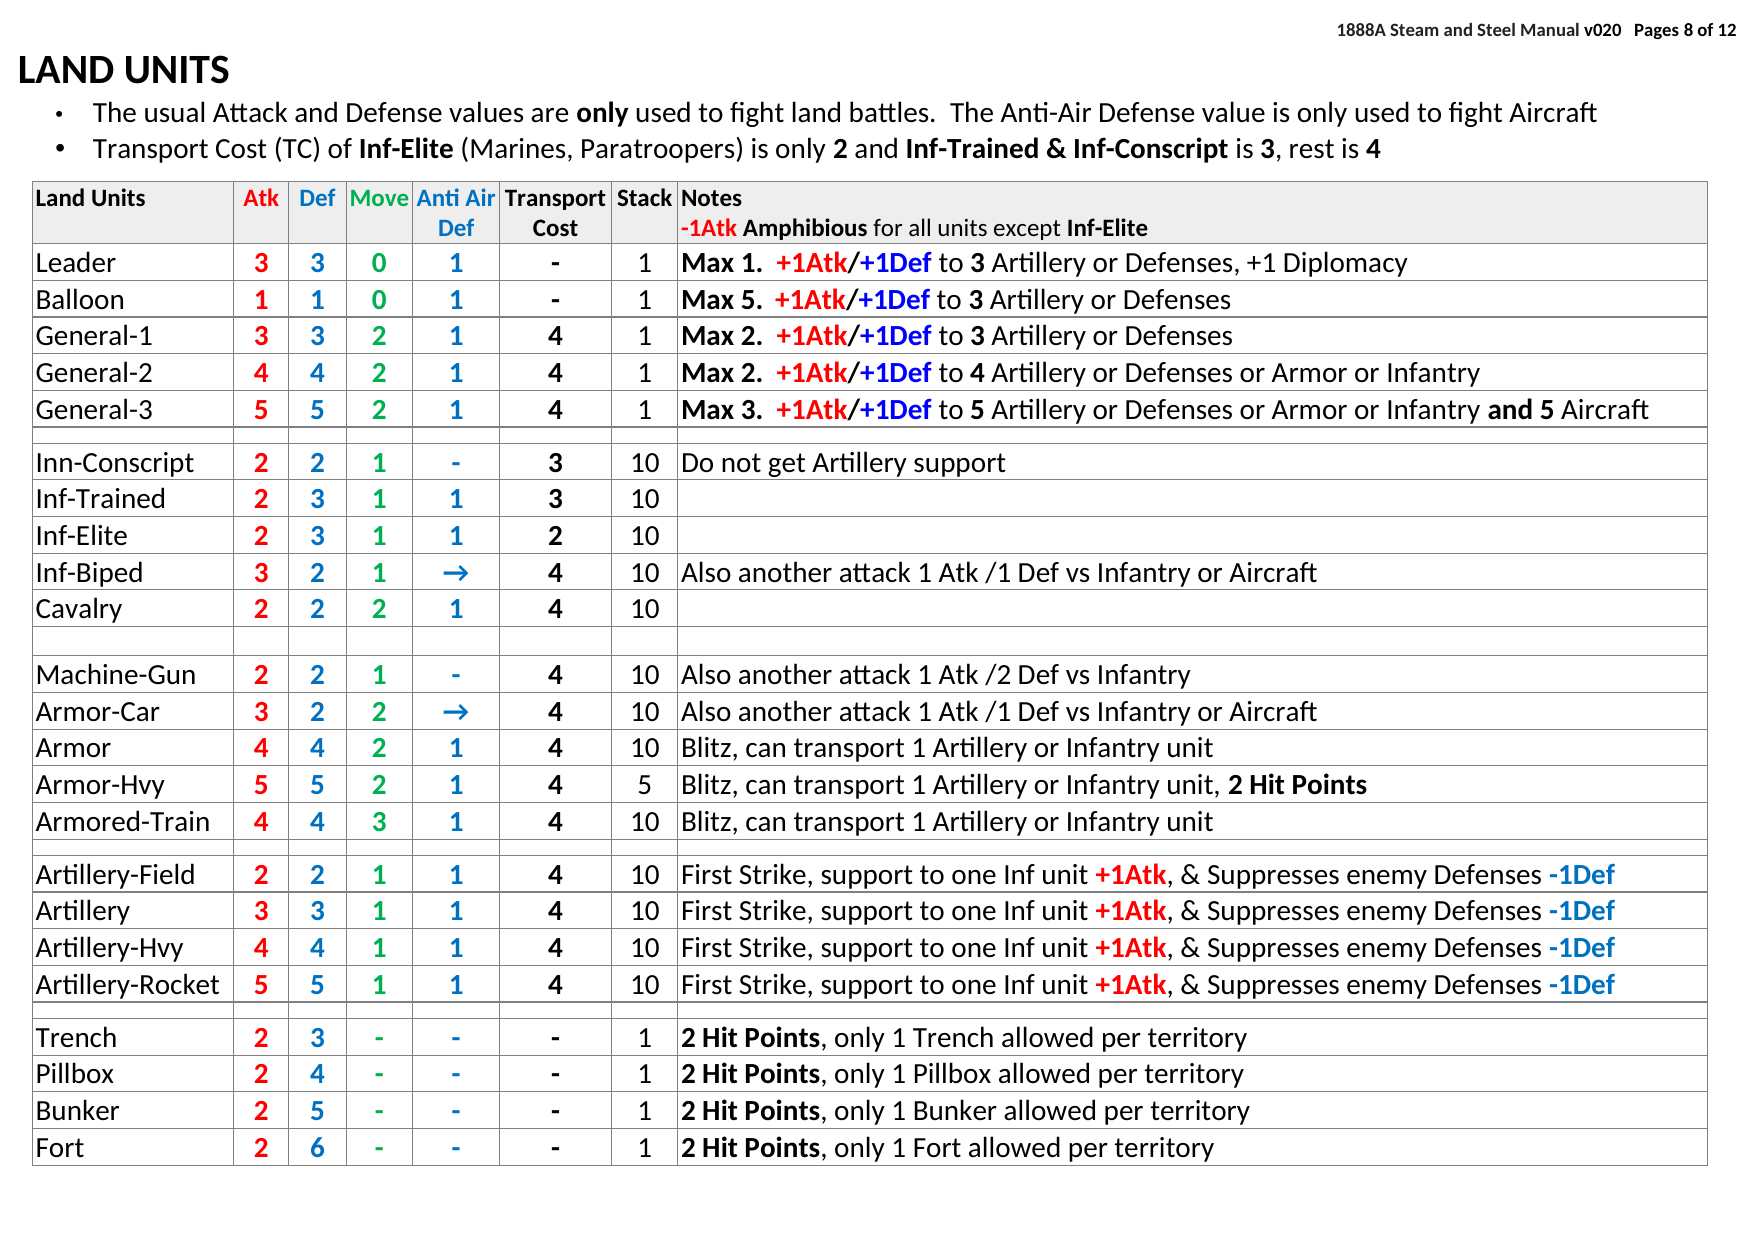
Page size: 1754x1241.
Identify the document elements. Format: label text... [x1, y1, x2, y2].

table_cell 2 Hit Points, only 1 Fort allowed per territory [678, 1129, 1707, 1164]
table_cell 1 [413, 590, 499, 626]
table_cell [612, 840, 677, 855]
table_header Atk [234, 182, 288, 243]
table_cell 4 [500, 318, 611, 353]
table_cell 4 [500, 856, 611, 891]
table_cell 3 [234, 244, 288, 280]
table_cell 4 [500, 730, 611, 765]
table_cell 3 [234, 893, 288, 928]
table_cell [347, 1003, 412, 1018]
table_cell Inf-Biped [33, 554, 233, 589]
table_cell [289, 428, 346, 443]
table_cell 2 [347, 766, 412, 802]
table_cell → [413, 693, 499, 728]
table_cell 2 Hit Points, only 1 Trench allowed per territory [678, 1019, 1707, 1054]
table_cell Bunker [33, 1092, 233, 1128]
table_cell Max 2. +1Atk/+1Def to 3 Artillery or Defenses [678, 318, 1707, 353]
table_cell - [347, 1129, 412, 1164]
table_cell First Strike, support to one Inf unit +1Atk, & Suppresses enemy Defenses -1Def [678, 856, 1707, 891]
table_cell [678, 840, 1707, 855]
table_cell 3 [347, 803, 412, 838]
table_cell - [500, 244, 611, 280]
table_cell 10 [612, 730, 677, 765]
table_cell 1 [413, 318, 499, 353]
table_cell 4 [500, 966, 611, 1001]
table_cell 10 [612, 480, 677, 516]
table_cell 10 [612, 517, 677, 553]
table_header Transport Cost [500, 182, 611, 243]
table_cell 10 [612, 929, 677, 965]
table_cell 4 [500, 766, 611, 802]
table_cell 1 [347, 893, 412, 928]
table_cell 3 [500, 444, 611, 479]
table_cell Max 2. +1Atk/+1Def to 4 Artillery or Defenses or Armor or Infantry [678, 354, 1707, 390]
table_cell 5 [289, 766, 346, 802]
table_cell 5 [289, 966, 346, 1001]
table_cell 2 [347, 354, 412, 390]
table_cell 4 [234, 354, 288, 390]
table_cell - [413, 656, 499, 692]
table_cell [234, 1003, 288, 1018]
table_header Move [347, 182, 412, 243]
table_cell 5 [612, 766, 677, 802]
table_cell 1 [612, 318, 677, 353]
table_cell [33, 428, 233, 443]
table_cell 4 [234, 730, 288, 765]
table_cell 2 [347, 693, 412, 728]
table_cell - [500, 1019, 611, 1054]
table_cell Also another attack 1 Atk /2 Def vs Infantry [678, 656, 1707, 692]
table_cell 1 [612, 1019, 677, 1054]
table_cell 1 [347, 966, 412, 1001]
table_cell [33, 840, 233, 855]
table_cell 1 [234, 281, 288, 316]
table_cell 1 [347, 554, 412, 589]
table_cell 1 [347, 517, 412, 553]
table_cell Blitz, can transport 1 Artillery or Infantry unit [678, 803, 1707, 838]
table_cell 10 [612, 856, 677, 891]
table_cell 5 [234, 966, 288, 1001]
table_cell 1 [612, 354, 677, 390]
table_cell 1 [347, 444, 412, 479]
table_cell First Strike, support to one Inf unit +1Atk, & Suppresses enemy Defenses -1Def [678, 929, 1707, 965]
table_cell [500, 1003, 611, 1018]
table_cell 2 [347, 391, 412, 426]
table_cell 1 [347, 656, 412, 692]
table_cell [612, 428, 677, 443]
table_cell 1 [413, 354, 499, 390]
table_cell 1 [413, 966, 499, 1001]
table_cell 4 [289, 354, 346, 390]
table_cell [413, 428, 499, 443]
table_cell Fort [33, 1129, 233, 1164]
table_cell 2 [289, 693, 346, 728]
table_cell Artillery [33, 893, 233, 928]
table_cell 1 [612, 244, 677, 280]
table_cell 2 [234, 444, 288, 479]
table_cell General-3 [33, 391, 233, 426]
table_cell [289, 1003, 346, 1018]
table_cell 10 [612, 803, 677, 838]
table_cell 4 [289, 1056, 346, 1091]
table_cell 0 [347, 281, 412, 316]
table_cell Armor [33, 730, 233, 765]
table_header Def [289, 182, 346, 243]
table_cell 3 [234, 693, 288, 728]
table_cell - [347, 1019, 412, 1054]
table_cell 4 [500, 893, 611, 928]
table_cell 1 [612, 391, 677, 426]
table_cell [347, 627, 412, 655]
table_cell 4 [289, 929, 346, 965]
table_header Anti Air Def [413, 182, 499, 243]
list Transport Cost (TC) of Inf-Elite (Marines, Paratroopers) is only 2 and Inf-Trained & Inf-Conscript is 3, rest is 4 [55, 130, 1736, 166]
table_cell - [500, 1056, 611, 1091]
table_cell 2 [234, 590, 288, 626]
table_cell General-1 [33, 318, 233, 353]
table_cell 4 [500, 803, 611, 838]
table_cell Pillbox [33, 1056, 233, 1091]
table_cell 4 [500, 929, 611, 965]
table_cell 6 [289, 1129, 346, 1164]
table_cell [347, 428, 412, 443]
table_cell 2 [234, 1092, 288, 1128]
table_cell [500, 627, 611, 655]
table_cell 1 [413, 244, 499, 280]
table_cell - [413, 444, 499, 479]
table_cell 10 [612, 656, 677, 692]
table_cell 1 [612, 281, 677, 316]
table_cell 2 [234, 1019, 288, 1054]
table_cell 10 [612, 966, 677, 1001]
table_cell 10 [612, 893, 677, 928]
table_cell 2 [500, 517, 611, 553]
table_cell 1 [347, 480, 412, 516]
table_cell 3 [234, 318, 288, 353]
table_cell [289, 627, 346, 655]
table_cell 5 [234, 766, 288, 802]
table_cell - [347, 1056, 412, 1091]
table_cell 2 [234, 1129, 288, 1164]
table_cell Artillery-Rocket [33, 966, 233, 1001]
table_cell Trench [33, 1019, 233, 1054]
table_cell 2 [289, 590, 346, 626]
table_cell 10 [612, 693, 677, 728]
table_cell Balloon [33, 281, 233, 316]
table_cell 4 [289, 803, 346, 838]
table_cell 4 [500, 554, 611, 589]
table_cell [678, 1003, 1707, 1018]
table_cell 2 [289, 554, 346, 589]
table_cell 1 [413, 893, 499, 928]
table_cell Also another attack 1 Atk /1 Def vs Infantry or Aircraft [678, 693, 1707, 728]
table_cell 1 [612, 1129, 677, 1164]
table_cell 2 Hit Points, only 1 Pillbox allowed per territory [678, 1056, 1707, 1091]
table_cell [500, 840, 611, 855]
table_cell - [413, 1056, 499, 1091]
table_cell Blitz, can transport 1 Artillery or Infantry unit [678, 730, 1707, 765]
table_cell 4 [500, 354, 611, 390]
table_cell [612, 1003, 677, 1018]
table_cell [33, 627, 233, 655]
table_cell Machine-Gun [33, 656, 233, 692]
table_cell 4 [500, 590, 611, 626]
table_cell 1 [413, 281, 499, 316]
table_cell 3 [234, 554, 288, 589]
table_header Stack [612, 182, 677, 243]
table_header Notes -1Atk Amphibious for all units except Inf-Elite [678, 182, 1707, 243]
table_cell 1 [612, 1056, 677, 1091]
table_cell [612, 627, 677, 655]
table_cell [678, 627, 1707, 655]
table_cell Armored-Train [33, 803, 233, 838]
table_cell 10 [612, 590, 677, 626]
table_cell [500, 428, 611, 443]
table_cell 3 [500, 480, 611, 516]
table_cell [413, 840, 499, 855]
table_cell 4 [234, 929, 288, 965]
table_cell 1 [347, 929, 412, 965]
table_cell 1 [413, 517, 499, 553]
table_cell [33, 1003, 233, 1018]
table_cell - [413, 1019, 499, 1054]
table_cell First Strike, support to one Inf unit +1Atk, & Suppresses enemy Defenses -1Def [678, 966, 1707, 1001]
table_cell 4 [234, 803, 288, 838]
table_cell 2 [289, 856, 346, 891]
table_cell Leader [33, 244, 233, 280]
table_cell 4 [500, 693, 611, 728]
table_cell First Strike, support to one Inf unit +1Atk, & Suppresses enemy Defenses -1Def [678, 893, 1707, 928]
table_cell 3 [289, 480, 346, 516]
table_cell 2 [234, 517, 288, 553]
table_cell - [500, 1129, 611, 1164]
table_cell Inf-Trained [33, 480, 233, 516]
table_cell 0 [347, 244, 412, 280]
table_cell 1 [413, 766, 499, 802]
table_cell 4 [289, 730, 346, 765]
table_cell 2 [234, 656, 288, 692]
table_cell 4 [500, 391, 611, 426]
table_cell [413, 1003, 499, 1018]
list The usual Attack and Defense values are only used to fight land battles. The Anti-Air Defense value is only used to fight Aircraft [55, 94, 1736, 130]
table_cell 4 [500, 656, 611, 692]
table_cell [289, 840, 346, 855]
table_cell 10 [612, 444, 677, 479]
table_cell Max 3. +1Atk/+1Def to 5 Artillery or Defenses or Armor or Infantry and 5 Aircraft [678, 391, 1707, 426]
table_cell Armor-Car [33, 693, 233, 728]
table_cell 2 [234, 856, 288, 891]
table_cell Max 1. +1Atk/+1Def to 3 Artillery or Defenses, +1 Diplomacy [678, 244, 1707, 280]
table_cell 1 [413, 856, 499, 891]
table_cell 1 [413, 929, 499, 965]
table_cell Artillery-Hvy [33, 929, 233, 965]
table_cell 5 [234, 391, 288, 426]
table_cell [413, 627, 499, 655]
table_cell 3 [289, 244, 346, 280]
table_cell 1 [413, 391, 499, 426]
table_cell [678, 480, 1707, 516]
table_cell 1 [413, 480, 499, 516]
table_cell 3 [289, 1019, 346, 1054]
table_cell 2 [289, 656, 346, 692]
table_cell 3 [289, 517, 346, 553]
table_cell - [347, 1092, 412, 1128]
table_cell 2 [289, 444, 346, 479]
table_cell 2 [347, 590, 412, 626]
table_cell 1 [289, 281, 346, 316]
table_cell → [413, 554, 499, 589]
table_cell 5 [289, 1092, 346, 1128]
table_cell 2 [347, 318, 412, 353]
table_cell 2 [347, 730, 412, 765]
table_cell Do not get Artillery support [678, 444, 1707, 479]
table_cell [234, 840, 288, 855]
table_cell Inn-Conscript [33, 444, 233, 479]
table_cell 2 Hit Points, only 1 Bunker allowed per territory [678, 1092, 1707, 1128]
table_cell - [413, 1092, 499, 1128]
table_cell - [413, 1129, 499, 1164]
table_header Land Units [33, 182, 233, 243]
table_cell [678, 590, 1707, 626]
table_cell 1 [612, 1092, 677, 1128]
table_cell [678, 428, 1707, 443]
table_cell Artillery-Field [33, 856, 233, 891]
table_cell Inf-Elite [33, 517, 233, 553]
table_cell [234, 428, 288, 443]
table_cell General-2 [33, 354, 233, 390]
text LAND UNITS [18, 43, 1736, 94]
table_cell Cavalry [33, 590, 233, 626]
table_cell 1 [347, 856, 412, 891]
table_cell 10 [612, 554, 677, 589]
table_cell - [500, 1092, 611, 1128]
table_cell 1 [413, 803, 499, 838]
table_cell Max 5. +1Atk/+1Def to 3 Artillery or Defenses [678, 281, 1707, 316]
table_cell Blitz, can transport 1 Artillery or Infantry unit, 2 Hit Points [678, 766, 1707, 802]
table_cell 1 [413, 730, 499, 765]
table_cell Armor-Hvy [33, 766, 233, 802]
table_cell 2 [234, 1056, 288, 1091]
table_cell 2 [234, 480, 288, 516]
table_cell - [500, 281, 611, 316]
table_cell Also another attack 1 Atk /1 Def vs Infantry or Aircraft [678, 554, 1707, 589]
table_cell 3 [289, 893, 346, 928]
table_cell 5 [289, 391, 346, 426]
table_cell [347, 840, 412, 855]
table_cell 3 [289, 318, 346, 353]
table_cell [678, 517, 1707, 553]
table_cell [234, 627, 288, 655]
